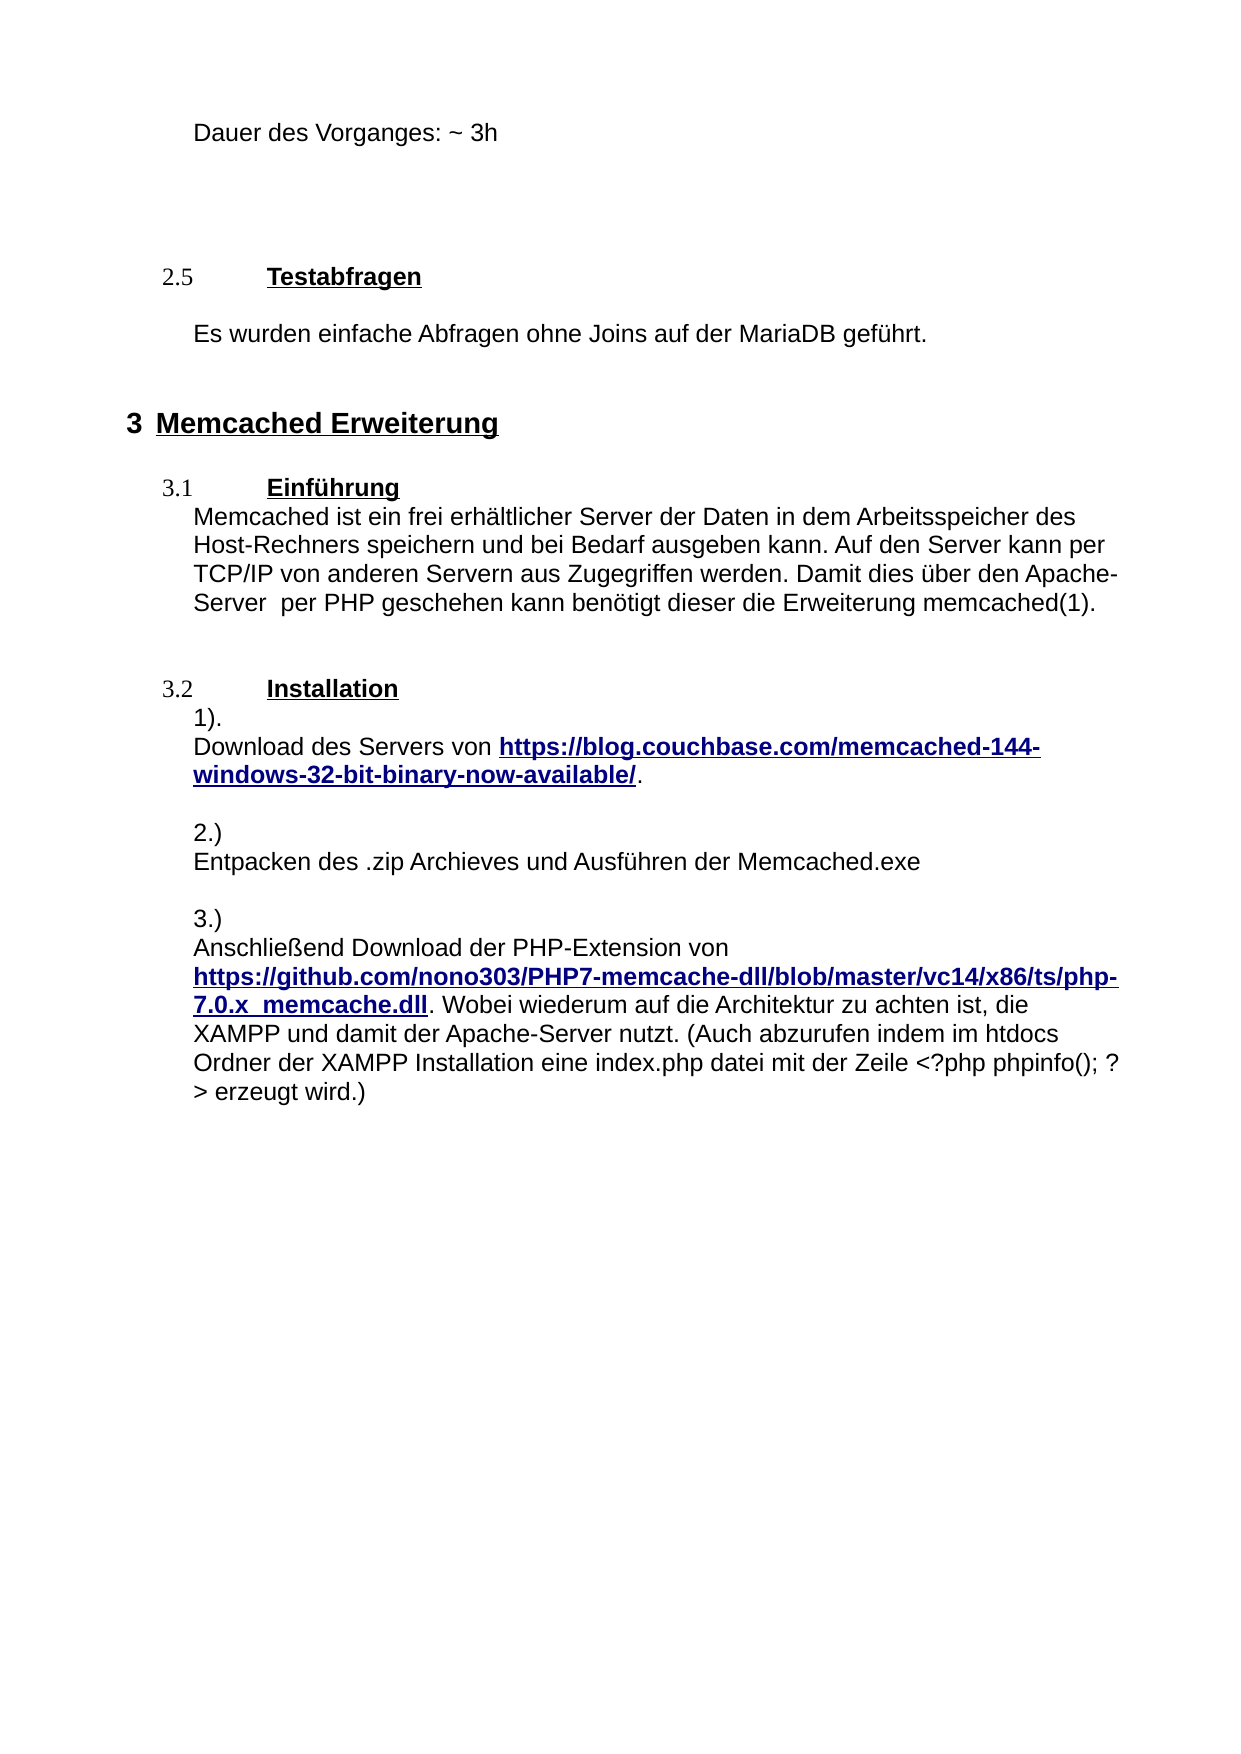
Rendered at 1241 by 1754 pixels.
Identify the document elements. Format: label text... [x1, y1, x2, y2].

list Memcached Erweiterung [118, 406, 1122, 473]
text Dauer des Vorganges: ~ 3h [193, 118, 1122, 262]
list Einführung Memcached ist ein frei erhältlicher Server der Daten in dem Arbeitsspeicher des Host-Rechners speichern und bei Bedarf ausgeben kann. Auf den Server kann per TCP/IP von anderen Servern aus Zugegriffen werden. Damit dies über den Apache-Server per PHP geschehen kann benötigt dieser die Erweiterung memcached(1). [156, 473, 1122, 674]
list Testabfragen Es wurden einfache Abfragen ohne Joins auf der MariaDB geführt. [156, 262, 1122, 377]
list Installation 1). Download des Servers von https://blog.couchbase.com/memcached-144-windows-32-bit-binary-now-available/. 2.) Entpacken des .zip Archieves und Ausführen der Memcached.exe 3.) Anschließend Download der PHP-Extension von https://github.com/nono303/PHP7-memcache-dll/blob/master/vc14/x86/ts/php-7.0.x_memcache.dll. Wobei wiederum auf die Architektur zu achten ist, die XAMPP und damit der Apache-Server nutzt. (Auch abzurufen indem im htdocs Ordner der XAMPP Installation eine index.php datei mit der Zeile <?php phpinfo(); ?> erzeugt wird.) [156, 674, 1122, 1163]
